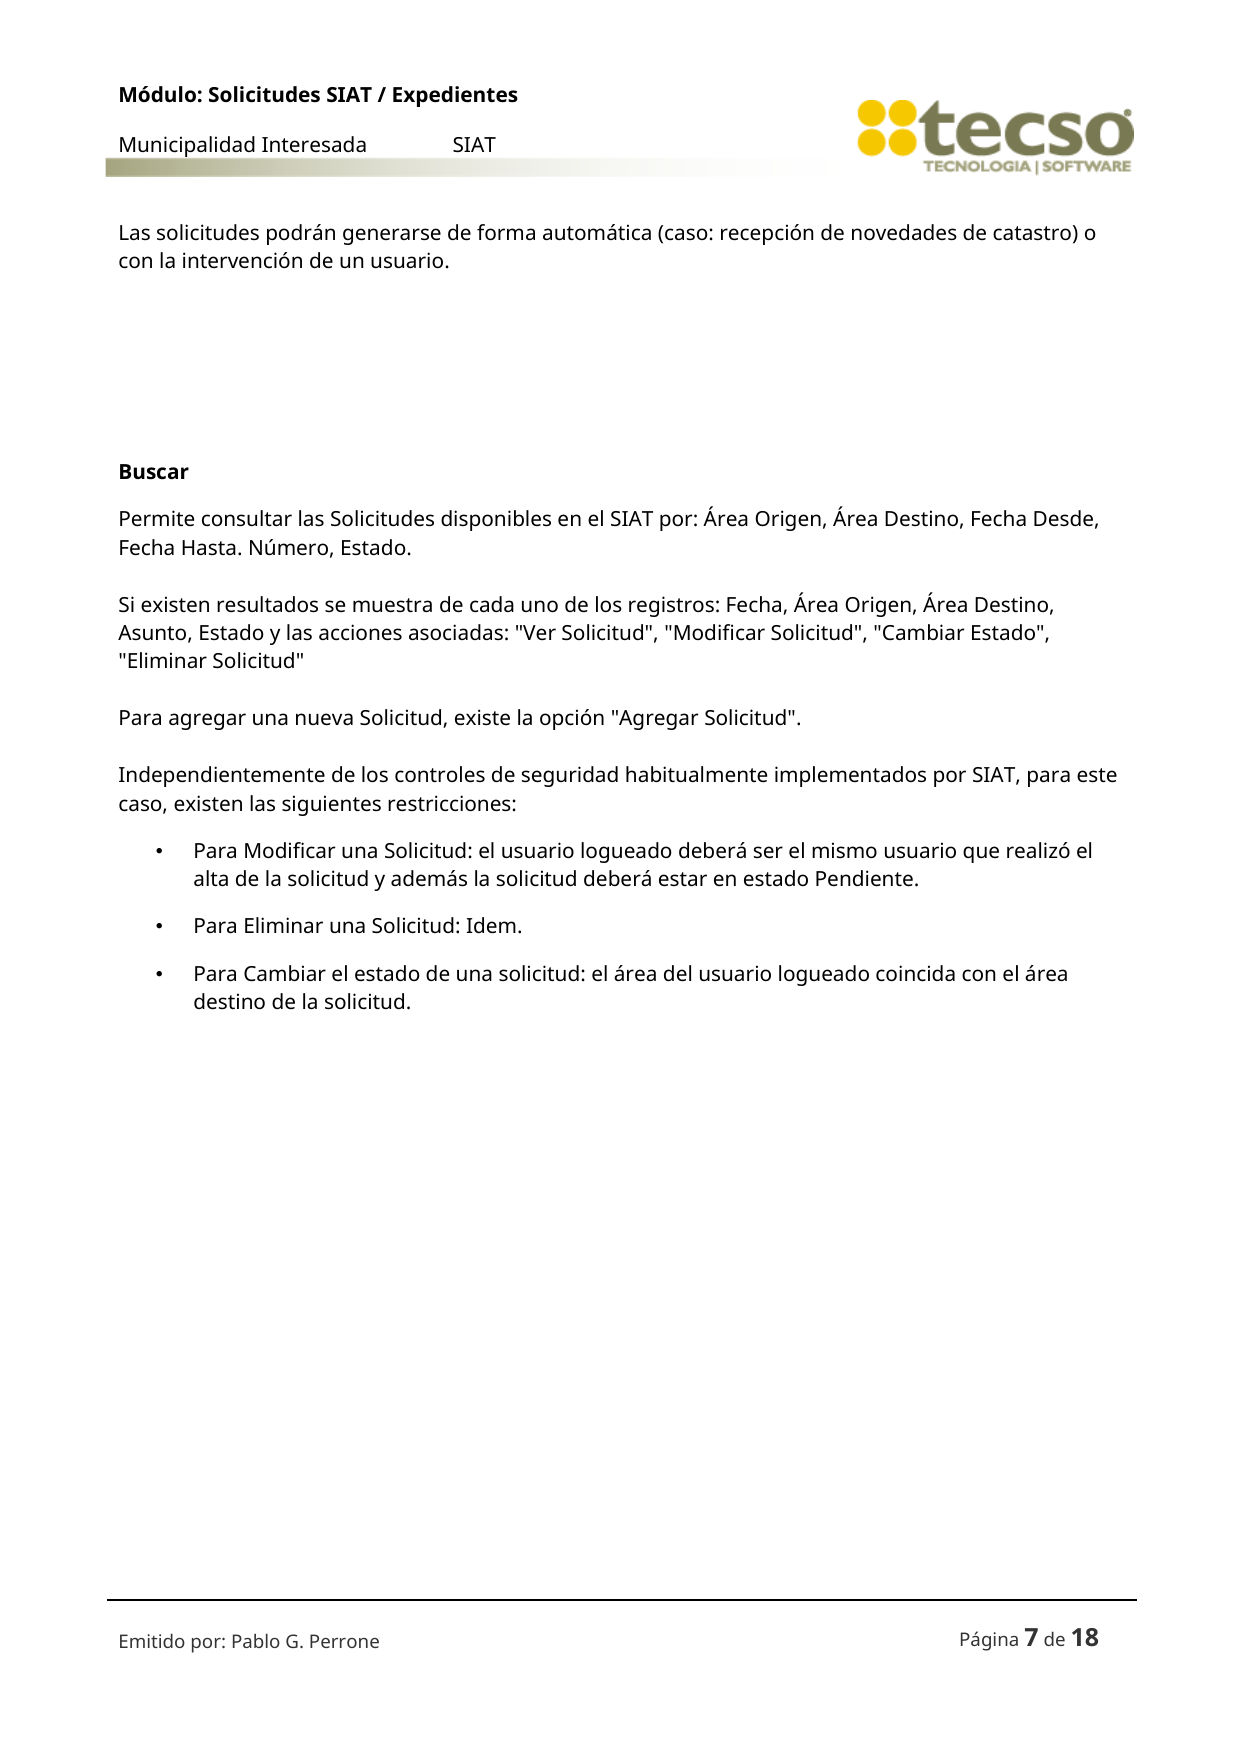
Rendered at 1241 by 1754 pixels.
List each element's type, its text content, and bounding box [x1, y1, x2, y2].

text Permite consultar las Solicitudes disponibles en el SIAT por: Área Origen, Área Destino, Fecha Desde, Fecha Hasta. Número, Estado. Si existen resultados se muestra de cada uno de los registros: Fecha, Área Origen, Área Destino, Asunto, Estado y las acciones asociadas: "Ver Solicitud", "Modificar Solicitud", "Cambiar Estado", "Eliminar Solicitud" Para agregar una nueva Solicitud, existe la opción "Agregar Solicitud". Independientemente de los controles de seguridad habitualmente implementados por SIAT, para este caso, existen las siguientes restricciones: [118, 504, 1122, 817]
list Para Modificar una Solicitud: el usuario logueado deberá ser el mismo usuario que realizó el alta de la solicitud y además la solicitud deberá estar en estado Pendiente. [156, 836, 1122, 893]
list Para Eliminar una Solicitud: Idem. [156, 912, 1122, 940]
text Buscar [118, 457, 1122, 486]
picture [105, 100, 1134, 177]
list Para Cambiar el estado de una solicitud: el área del usuario logueado coincida con el área destino de la solicitud. [156, 959, 1122, 1016]
text Las solicitudes podrán generarse de forma automática (caso: recepción de novedades de catastro) o con la intervención de un usuario. [118, 218, 1122, 275]
